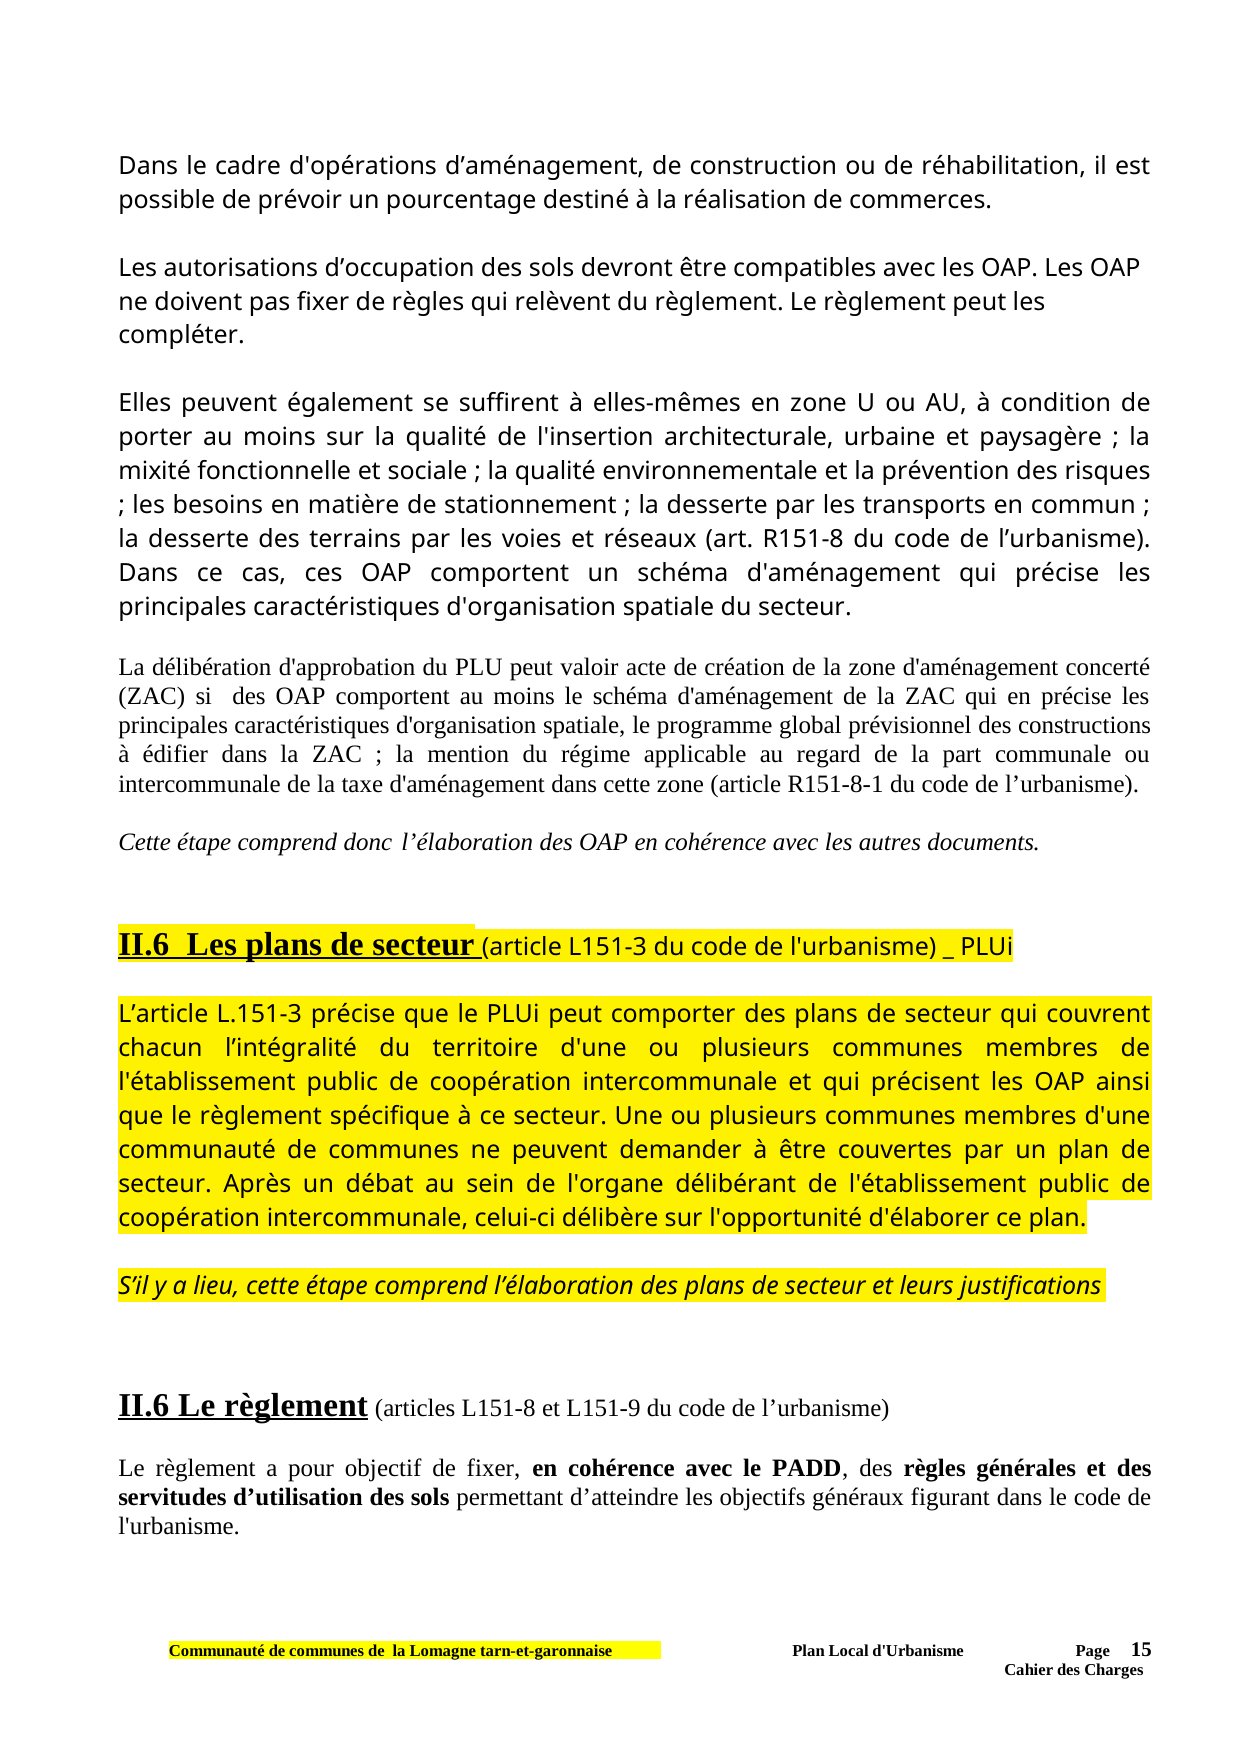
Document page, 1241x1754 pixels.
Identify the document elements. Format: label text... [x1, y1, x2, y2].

text Le règlement a pour objectif de fixer, en cohérence avec le PADD, des règles générales et des servitudes d’utilisation des sols permettant d’atteindre les objectifs généraux figurant dans le code de l'urbanisme. [118, 1452, 1152, 1540]
subtitle II.6 Les plans de secteur (article L151-3 du code de l'urbanisme) _ PLUi [118, 923, 1152, 962]
text Elles peuvent également se suffirent à elles-mêmes en zone U ou AU, à condition de porter au moins sur la qualité de l'insertion architecturale, urbaine et paysagère ; la mixité fonctionnelle et sociale ; la qualité environnementale et la prévention des risques ; les besoins en matière de stationnement ; la desserte par les transports en commun ; la desserte des terrains par les voies et réseaux (art. R151-8 du code de l’urbanisme). Dans ce cas, ces OAP comportent un schéma d'aménagement qui précise les principales caractéristiques d'organisation spatiale du secteur. [118, 385, 1152, 623]
text Les autorisations d’occupation des sols devront être compatibles avec les OAP. Les OAP ne doivent pas fixer de règles qui relèvent du règlement. Le règlement peut les compléter. [118, 249, 1152, 351]
subtitle II.6 Le règlement (articles L151-8 et L151-9 du code de l’urbanisme) [118, 1385, 1152, 1423]
text La délibération d'approbation du PLU peut valoir acte de création de la zone d'aménagement concerté (ZAC) si des OAP comportent au moins le schéma d'aménagement de la ZAC qui en précise les principales caractéristiques d'organisation spatiale, le programme global prévisionnel des constructions à édifier dans la ZAC ; la mention du régime applicable au regard de la part communale ou intercommunale de la taxe d'aménagement dans cette zone (article R151-8-1 du code de l’urbanisme). [118, 652, 1152, 797]
text S’il y a lieu, cette étape comprend l’élaboration des plans de secteur et leurs justifications [118, 1268, 1152, 1302]
text L’article L.151-3 précise que le PLUi peut comporter des plans de secteur qui couvrent chacun l’intégralité du territoire d'une ou plusieurs communes membres de l'établissement public de coopération intercommunale et qui précisent les OAP ainsi que le règlement spécifique à ce secteur. Une ou plusieurs communes membres d'une communauté de communes ne peuvent demander à être couvertes par un plan de secteur. Après un débat au sein de l'organe délibérant de l'établissement public de coopération intercommunale, celui-ci délibère sur l'opportunité d'élaborer ce plan. [118, 996, 1152, 1234]
text Dans le cadre d'opérations d’aménagement, de construction ou de réhabilitation, il est possible de prévoir un pourcentage destiné à la réalisation de commerces. [118, 148, 1152, 216]
text Cette étape comprend donc l’élaboration des OAP en cohérence avec les autres documents. [118, 827, 1152, 856]
